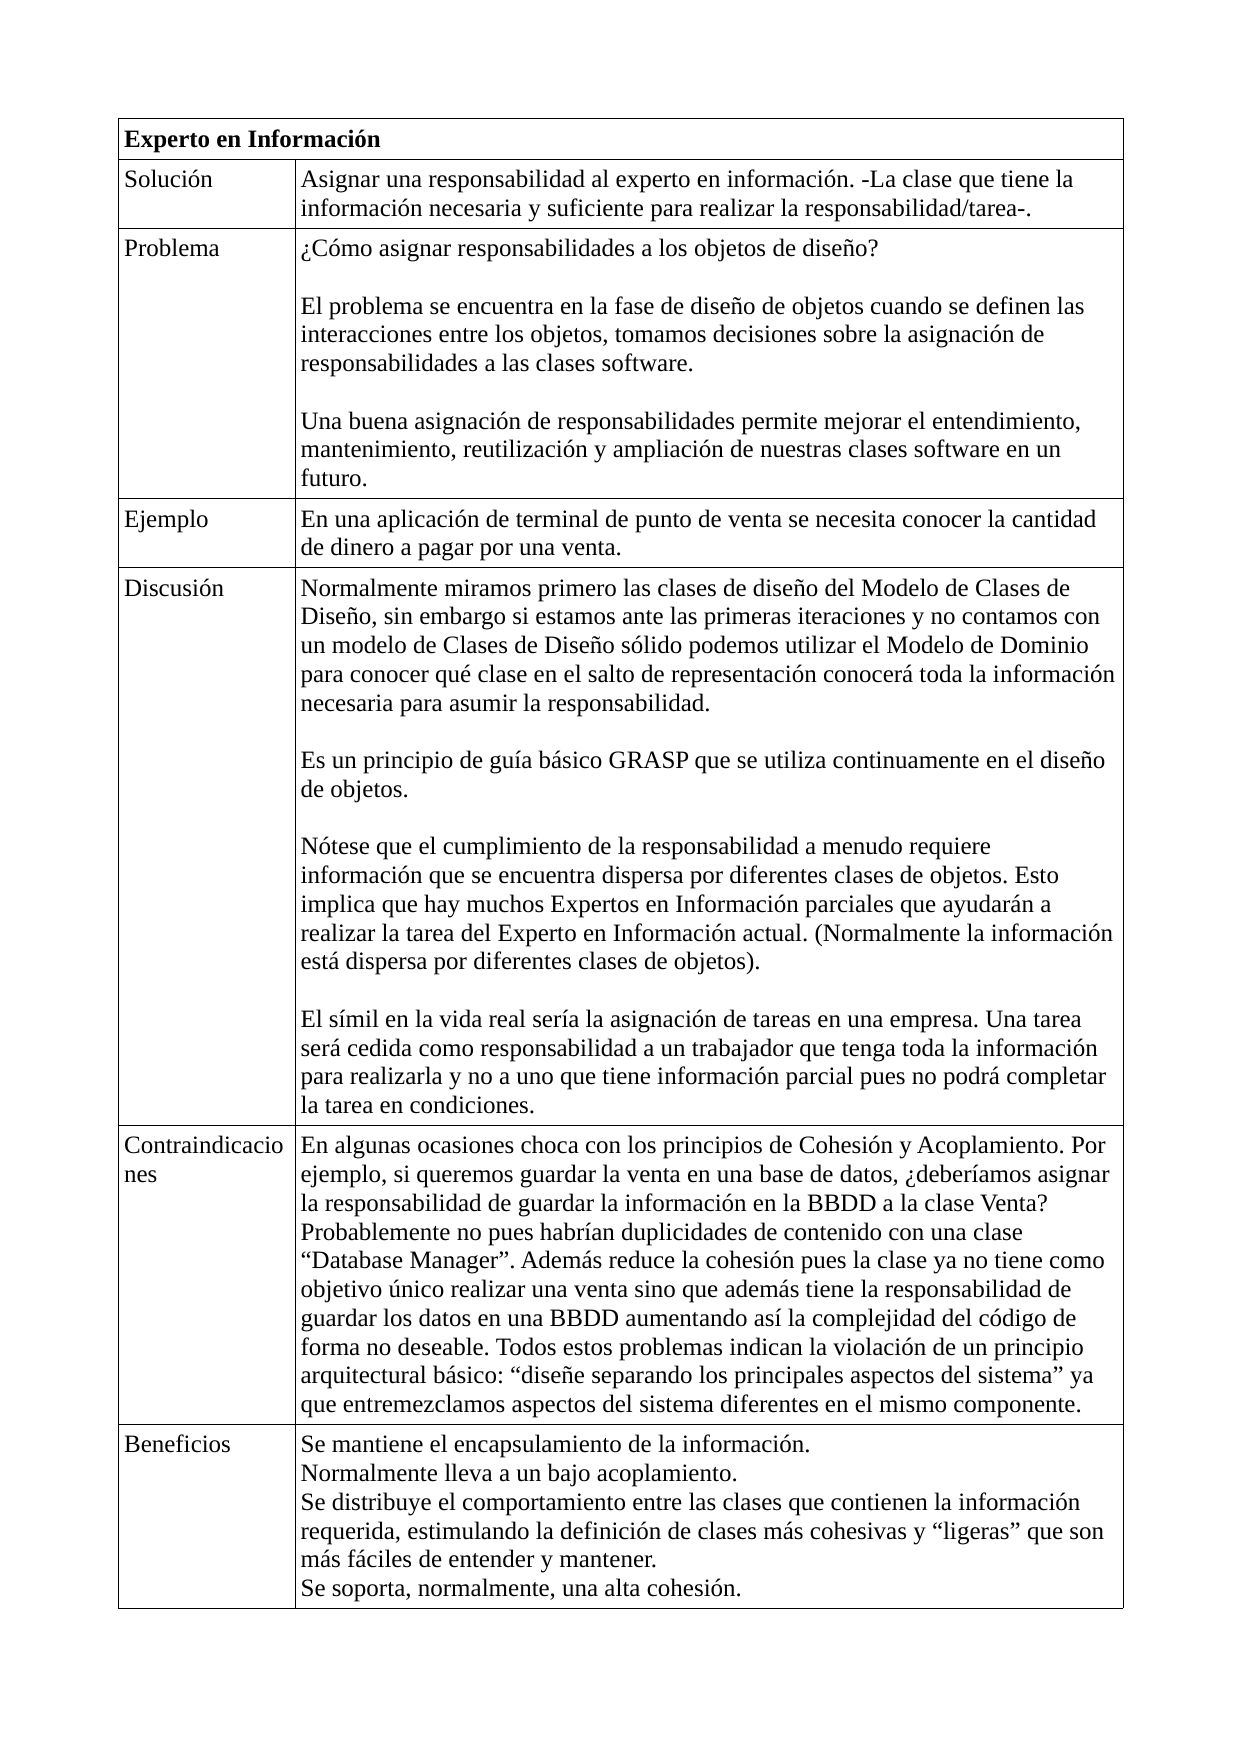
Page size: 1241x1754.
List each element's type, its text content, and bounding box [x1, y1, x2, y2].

table_cell Contraindicaciones [119, 1126, 295, 1424]
table_cell Problema [119, 229, 295, 498]
table_cell Beneficios [119, 1425, 295, 1608]
table_cell Se mantiene el encapsulamiento de la información. Normalmente lleva a un bajo acoplamiento. Se distribuye el comportamiento entre las clases que contienen la información requerida, estimulando la definición de clases más cohesivas y “ligeras” que son más fáciles de entender y mantener. Se soporta, normalmente, una alta cohesión. [296, 1425, 1123, 1608]
table_cell Ejemplo [119, 499, 295, 567]
table_cell Solución [119, 160, 295, 227]
table_header Experto en Información [119, 119, 1123, 158]
table_cell Normalmente miramos primero las clases de diseño del Modelo de Clases de Diseño, sin embargo si estamos ante las primeras iteraciones y no contamos con un modelo de Clases de Diseño sólido podemos utilizar el Modelo de Dominio para conocer qué clase en el salto de representación conocerá toda la información necesaria para asumir la responsabilidad. Es un principio de guía básico GRASP que se utiliza continuamente en el diseño de objetos. Nótese que el cumplimiento de la responsabilidad a menudo requiere información que se encuentra dispersa por diferentes clases de objetos. Esto implica que hay muchos Expertos en Información parciales que ayudarán a realizar la tarea del Experto en Información actual. (Normalmente la información está dispersa por diferentes clases de objetos). El símil en la vida real sería la asignación de tareas en una empresa. Una tarea será cedida como responsabilidad a un trabajador que tenga toda la información para realizarla y no a uno que tiene información parcial pues no podrá completar la tarea en condiciones. [296, 568, 1123, 1125]
table_cell En algunas ocasiones choca con los principios de Cohesión y Acoplamiento. Por ejemplo, si queremos guardar la venta en una base de datos, ¿deberíamos asignar la responsabilidad de guardar la información en la BBDD a la clase Venta? Probablemente no pues habrían duplicidades de contenido con una clase “Database Manager”. Además reduce la cohesión pues la clase ya no tiene como objetivo único realizar una venta sino que además tiene la responsabilidad de guardar los datos en una BBDD aumentando así la complejidad del código de forma no deseable. Todos estos problemas indican la violación de un principio arquitectural básico: “diseñe separando los principales aspectos del sistema” ya que entremezclamos aspectos del sistema diferentes en el mismo componente. [296, 1126, 1123, 1424]
table_cell Asignar una responsabilidad al experto en información. -La clase que tiene la información necesaria y suficiente para realizar la responsabilidad/tarea-. [296, 160, 1123, 227]
table_cell ¿Cómo asignar responsabilidades a los objetos de diseño? El problema se encuentra en la fase de diseño de objetos cuando se definen las interacciones entre los objetos, tomamos decisiones sobre la asignación de responsabilidades a las clases software. Una buena asignación de responsabilidades permite mejorar el entendimiento, mantenimiento, reutilización y ampliación de nuestras clases software en un futuro. [296, 229, 1123, 498]
table_cell En una aplicación de terminal de punto de venta se necesita conocer la cantidad de dinero a pagar por una venta. [296, 499, 1123, 567]
table_cell Discusión [119, 568, 295, 1125]
